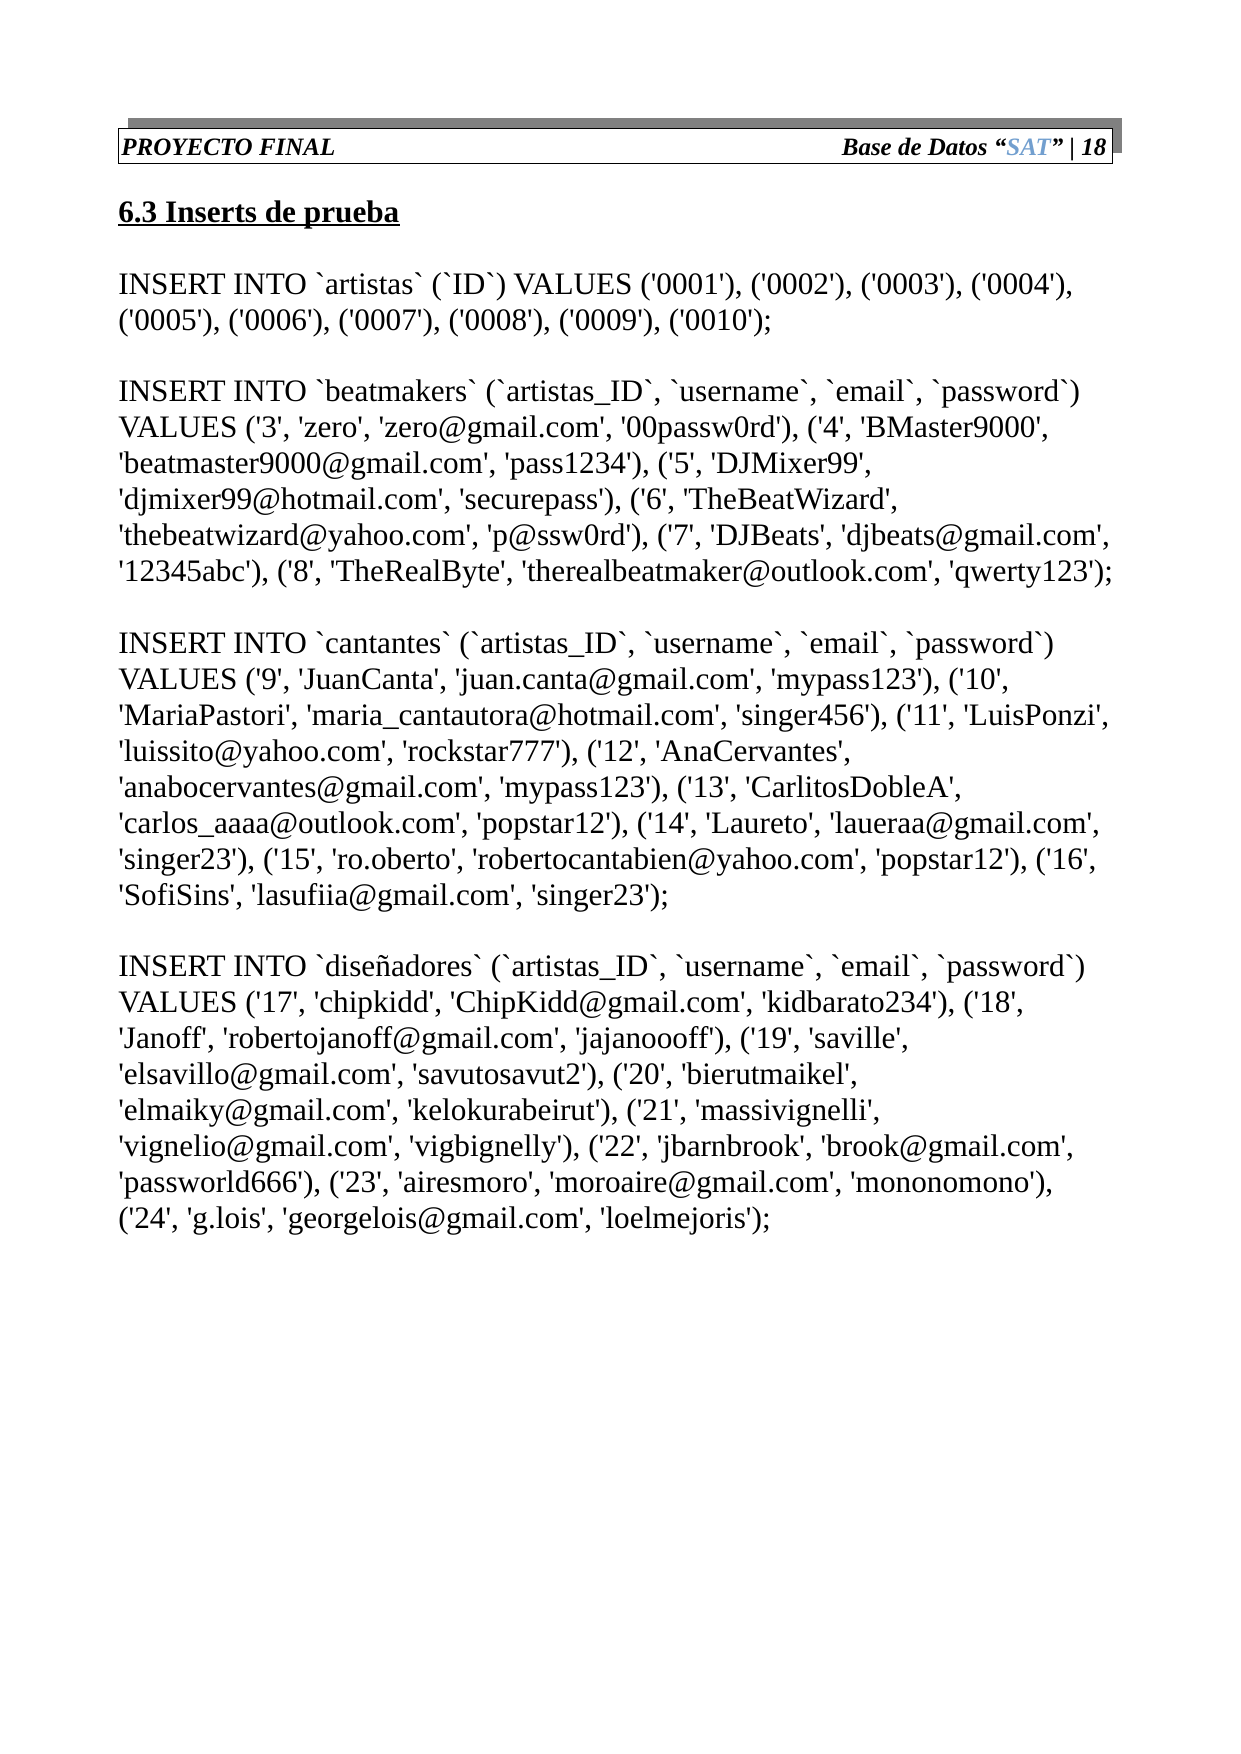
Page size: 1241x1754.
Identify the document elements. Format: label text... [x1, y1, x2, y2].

text 6.3 Inserts de prueba INSERT INTO `artistas` (`ID`) VALUES ('0001'), ('0002'), ('0003'), ('0004'), ('0005'), ('0006'), ('0007'), ('0008'), ('0009'), ('0010'); INSERT INTO `beatmakers` (`artistas_ID`, `username`, `email`, `password`) VALUES ('3', 'zero', 'zero@gmail.com', '00passw0rd'), ('4', 'BMaster9000', 'beatmaster9000@gmail.com', 'pass1234'), ('5', 'DJMixer99', 'djmixer99@hotmail.com', 'securepass'), ('6', 'TheBeatWizard', 'thebeatwizard@yahoo.com', 'p@ssw0rd'), ('7', 'DJBeats', 'djbeats@gmail.com', '12345abc'), ('8', 'TheRealByte', 'therealbeatmaker@outlook.com', 'qwerty123'); INSERT INTO `cantantes` (`artistas_ID`, `username`, `email`, `password`) VALUES ('9', 'JuanCanta', 'juan.canta@gmail.com', 'mypass123'), ('10', 'MariaPastori', 'maria_cantautora@hotmail.com', 'singer456'), ('11', 'LuisPonzi', 'luissito@yahoo.com', 'rockstar777'), ('12', 'AnaCervantes', 'anabocervantes@gmail.com', 'mypass123'), ('13', 'CarlitosDobleA', 'carlos_aaaa@outlook.com', 'popstar12'), ('14', 'Laureto', 'laueraa@gmail.com', 'singer23'), ('15', 'ro.oberto', 'robertocantabien@yahoo.com', 'popstar12'), ('16', 'SofiSins', 'lasufiia@gmail.com', 'singer23'); [118, 193, 1122, 912]
text INSERT INTO `diseñadores` (`artistas_ID`, `username`, `email`, `password`) VALUES ('17', 'chipkidd', 'ChipKidd@gmail.com', 'kidbarato234'), ('18', 'Janoff', 'robertojanoff@gmail.com', 'jajanoooff'), ('19', 'saville', 'elsavillo@gmail.com', 'savutosavut2'), ('20', 'bierutmaikel', 'elmaiky@gmail.com', 'kelokurabeirut'), ('21', 'massivignelli', 'vignelio@gmail.com', 'vigbignelly'), ('22', 'jbarnbrook', 'brook@gmail.com', 'passworld666'), ('23', 'airesmoro', 'moroaire@gmail.com', 'mononomono'), ('24', 'g.lois', 'georgelois@gmail.com', 'loelmejoris'); [118, 948, 1122, 1235]
